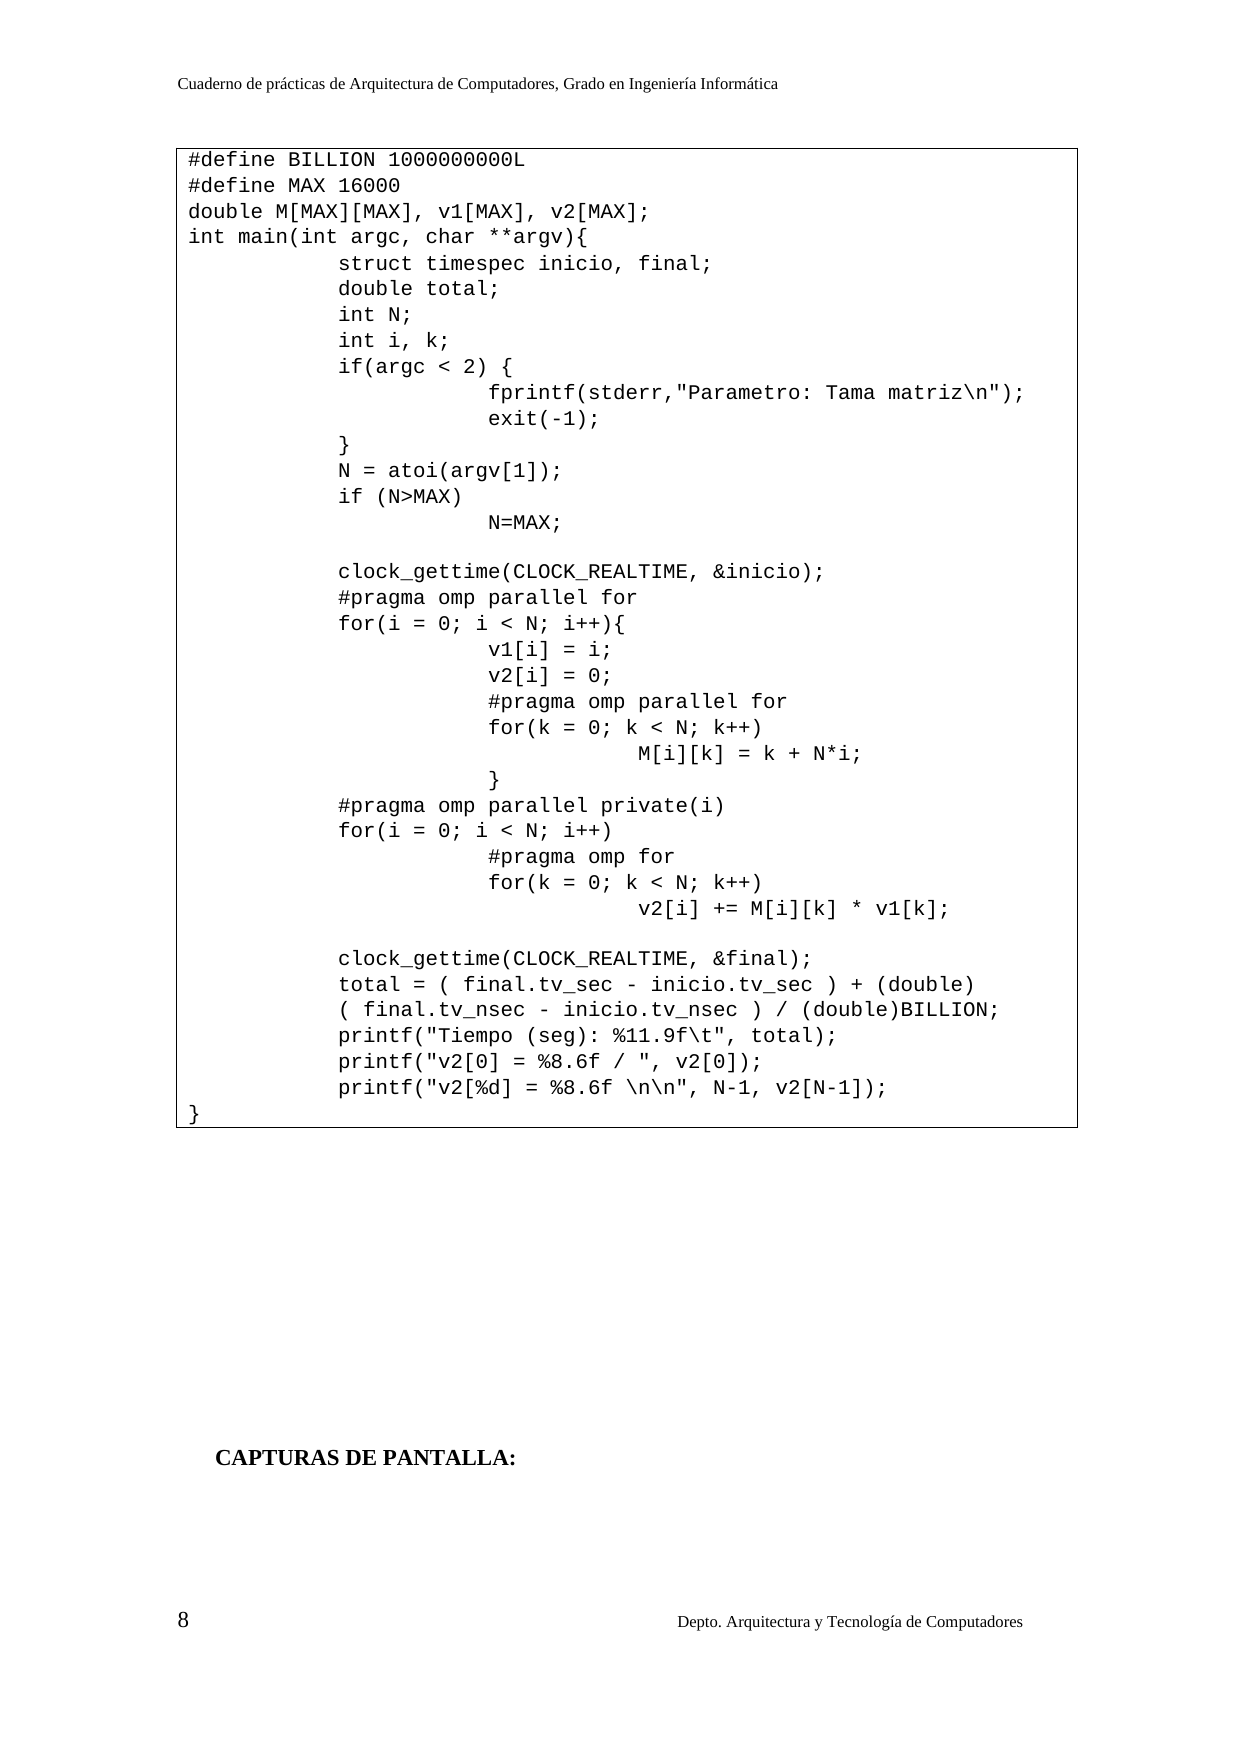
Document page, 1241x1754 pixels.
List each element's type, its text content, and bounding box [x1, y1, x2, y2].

table_header #define BILLION 1000000000L #define MAX 16000 double M[MAX][MAX], v1[MAX], v2[MAX]; int main(int argc, char **argv){ struct timespec inicio, final; double total; int N; int i, k; if(argc < 2) { fprintf(stderr,"Parametro: Tama matriz\n"); exit(-1); } N = atoi(argv[1]); if (N>MAX) N=MAX; clock_gettime(CLOCK_REALTIME, &inicio); #pragma omp parallel for for(i = 0; i < N; i++){ v1[i] = i; v2[i] = 0; #pragma omp parallel for for(k = 0; k < N; k++) M[i][k] = k + N*i; } #pragma omp parallel private(i) for(i = 0; i < N; i++) #pragma omp for for(k = 0; k < N; k++) v2[i] += M[i][k] * v1[k]; clock_gettime(CLOCK_REALTIME, &final); total = ( final.tv_sec - inicio.tv_sec ) + (double) ( final.tv_nsec - inicio.tv_nsec ) / (double)BILLION; printf("Tiempo (seg): %11.9f\t", total); printf("v2[0] = %8.6f / ", v2[0]); printf("v2[%d] = %8.6f \n\n", N-1, v2[N-1]); } [177, 149, 1077, 1127]
text CAPTURAS DE PANTALLA: [215, 1444, 1063, 1471]
